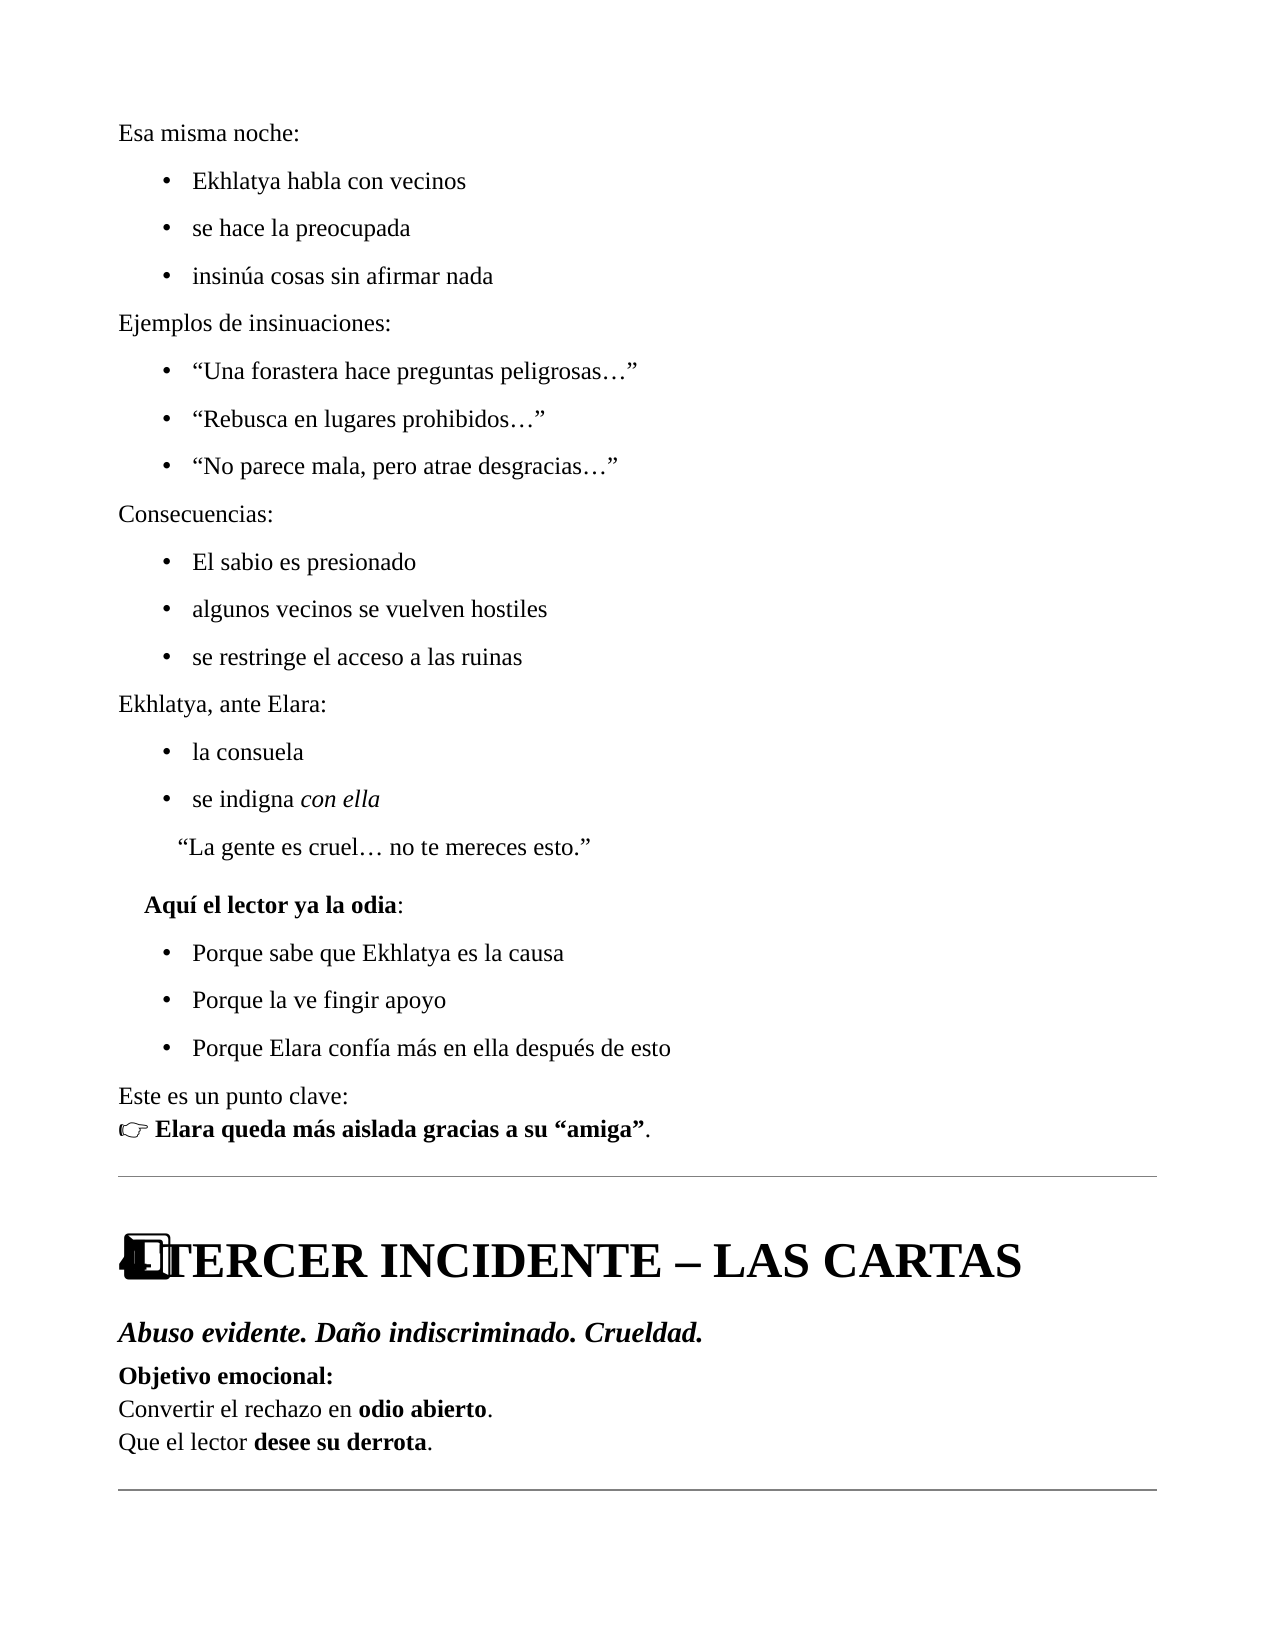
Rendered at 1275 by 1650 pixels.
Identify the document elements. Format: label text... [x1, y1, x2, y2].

text 🔴 Aquí el lector ya la odia: [118, 890, 1157, 919]
text Consecuencias: [118, 499, 1157, 528]
list algunos vecinos se vuelven hostiles [162, 594, 1157, 623]
list se indigna con ella [162, 784, 1157, 813]
text Ekhlatya, ante Elara: [118, 689, 1157, 718]
text Ejemplos de insinuaciones: [118, 308, 1157, 337]
subtitle 4️⃣ TERCER INCIDENTE – LAS CARTAS [118, 1231, 1157, 1288]
list Porque la ve fingir apoyo [162, 986, 1157, 1014]
list Porque sabe que Ekhlatya es la causa [162, 938, 1157, 967]
text “La gente es cruel… no te mereces esto.” [177, 832, 1098, 861]
list Porque Elara confía más en ella después de esto [162, 1033, 1157, 1062]
text Este es un punto clave: 👉 Elara queda más aislada gracias a su “amiga”. [118, 1081, 1157, 1143]
list la consuela [162, 737, 1157, 766]
list “Una forastera hace preguntas peligrosas…” [162, 356, 1157, 385]
subtitle Abuso evidente. Daño indiscriminado. Crueldad. [118, 1315, 1157, 1349]
list insinúa cosas sin afirmar nada [162, 261, 1157, 290]
list se restringe el acceso a las ruinas [162, 642, 1157, 671]
list “Rebusca en lugares prohibidos…” [162, 404, 1157, 432]
list se hace la preocupada [162, 213, 1157, 242]
list Ekhlatya habla con vecinos [162, 166, 1157, 194]
list “No parece mala, pero atrae desgracias…” [162, 451, 1157, 480]
text Esa misma noche: [118, 118, 1157, 147]
text Objetivo emocional: Convertir el rechazo en odio abierto. Que el lector desee su derrota. [118, 1361, 1157, 1456]
list El sabio es presionado [162, 547, 1157, 575]
